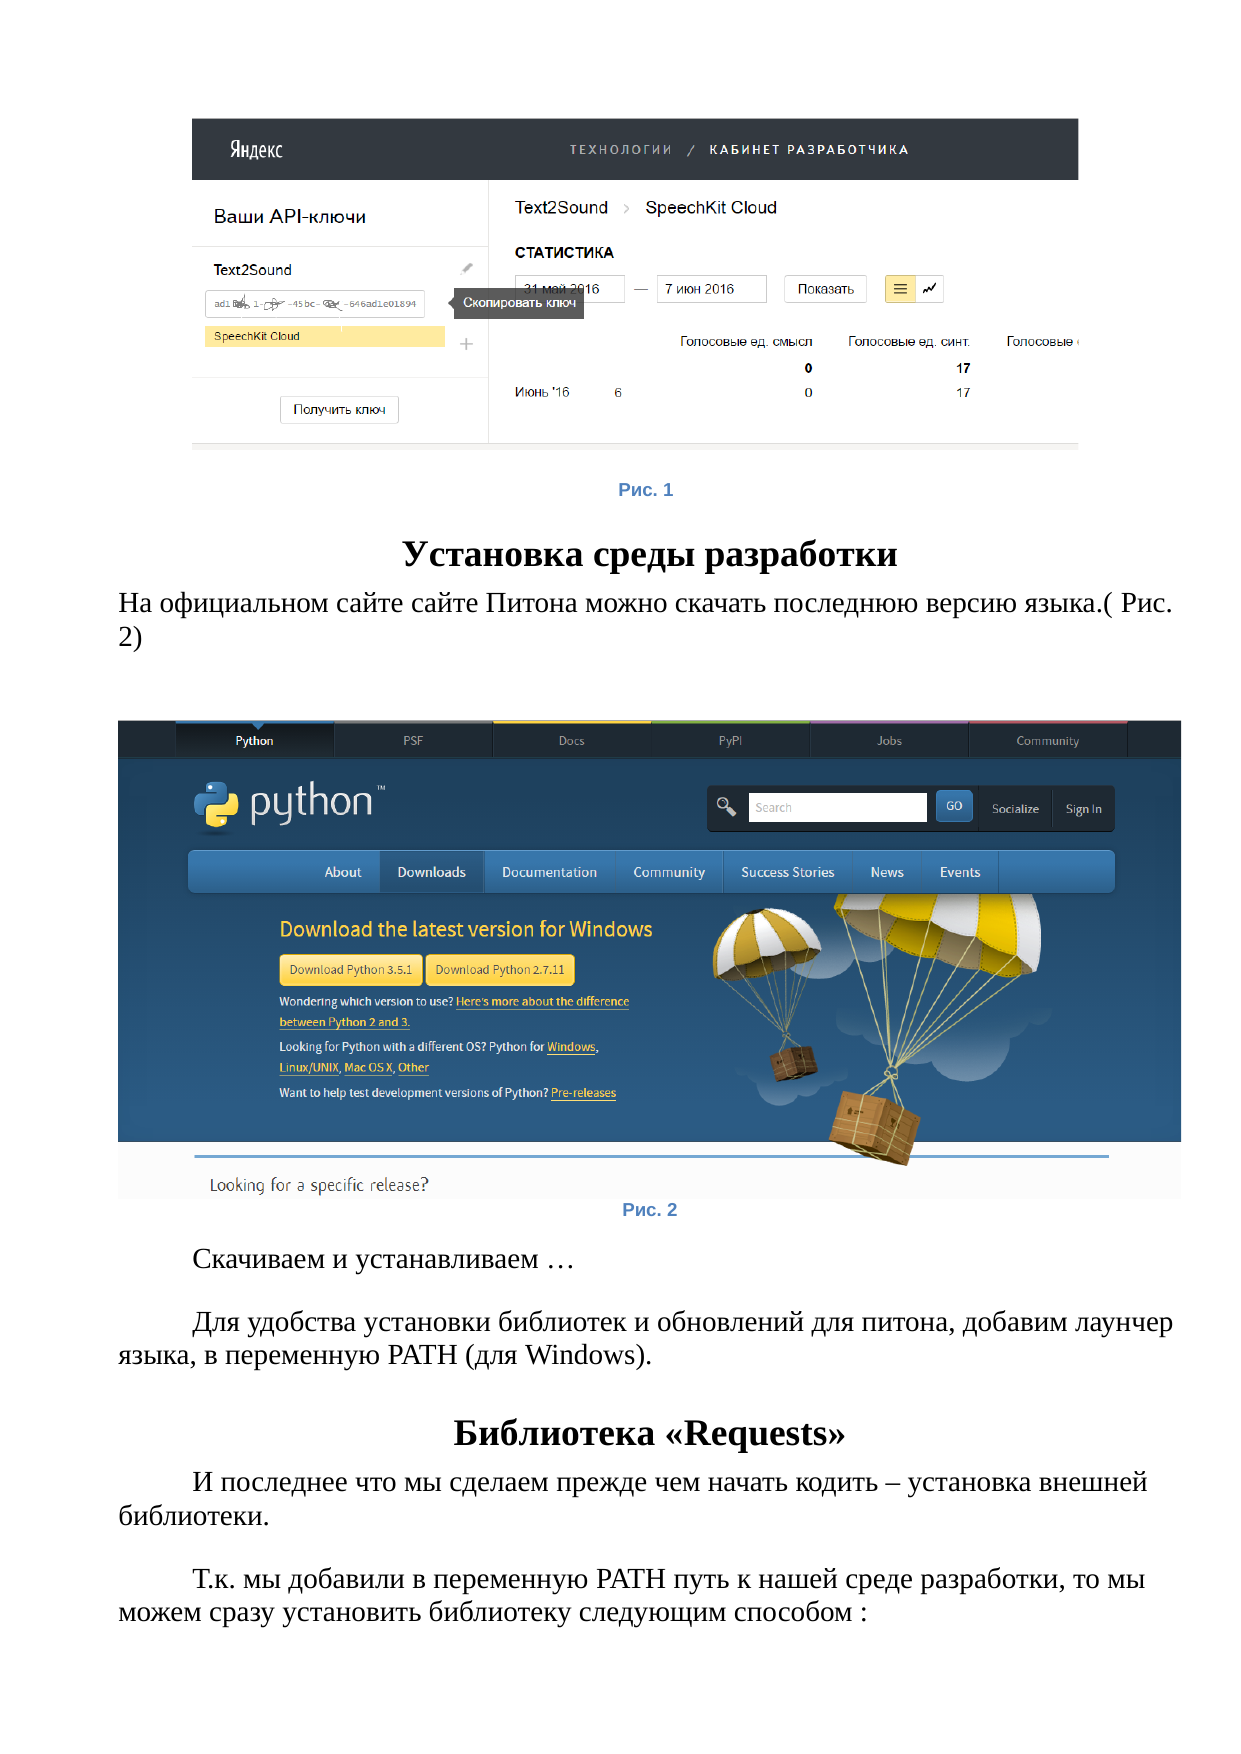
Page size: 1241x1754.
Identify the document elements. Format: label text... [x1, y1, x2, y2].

text Скачиваем и устанавливаем … [118, 1241, 1181, 1274]
text Для удобства установки библиотек и обновлений для питона, добавим лаунчер языка, в переменную PATH (для Windows). [118, 1304, 1181, 1371]
text Библиотека «Requests» [118, 1411, 1181, 1454]
text На официальном сайте сайте Питона можно скачать последнюю версию языка.( Рис. 2) [118, 585, 1181, 652]
text Т.к. мы добавили в переменную PATH путь к нашей среде разработки, то мы можем сразу установить библиотеку следующим способом : [118, 1561, 1181, 1628]
text Рис. 1 [118, 479, 1181, 501]
text Установка среды разработки [118, 532, 1181, 575]
text И последнее что мы сделаем прежде чем начать кодить – установка внешней библиотеки. [118, 1464, 1181, 1531]
text Рис. 2 [118, 1199, 1181, 1220]
